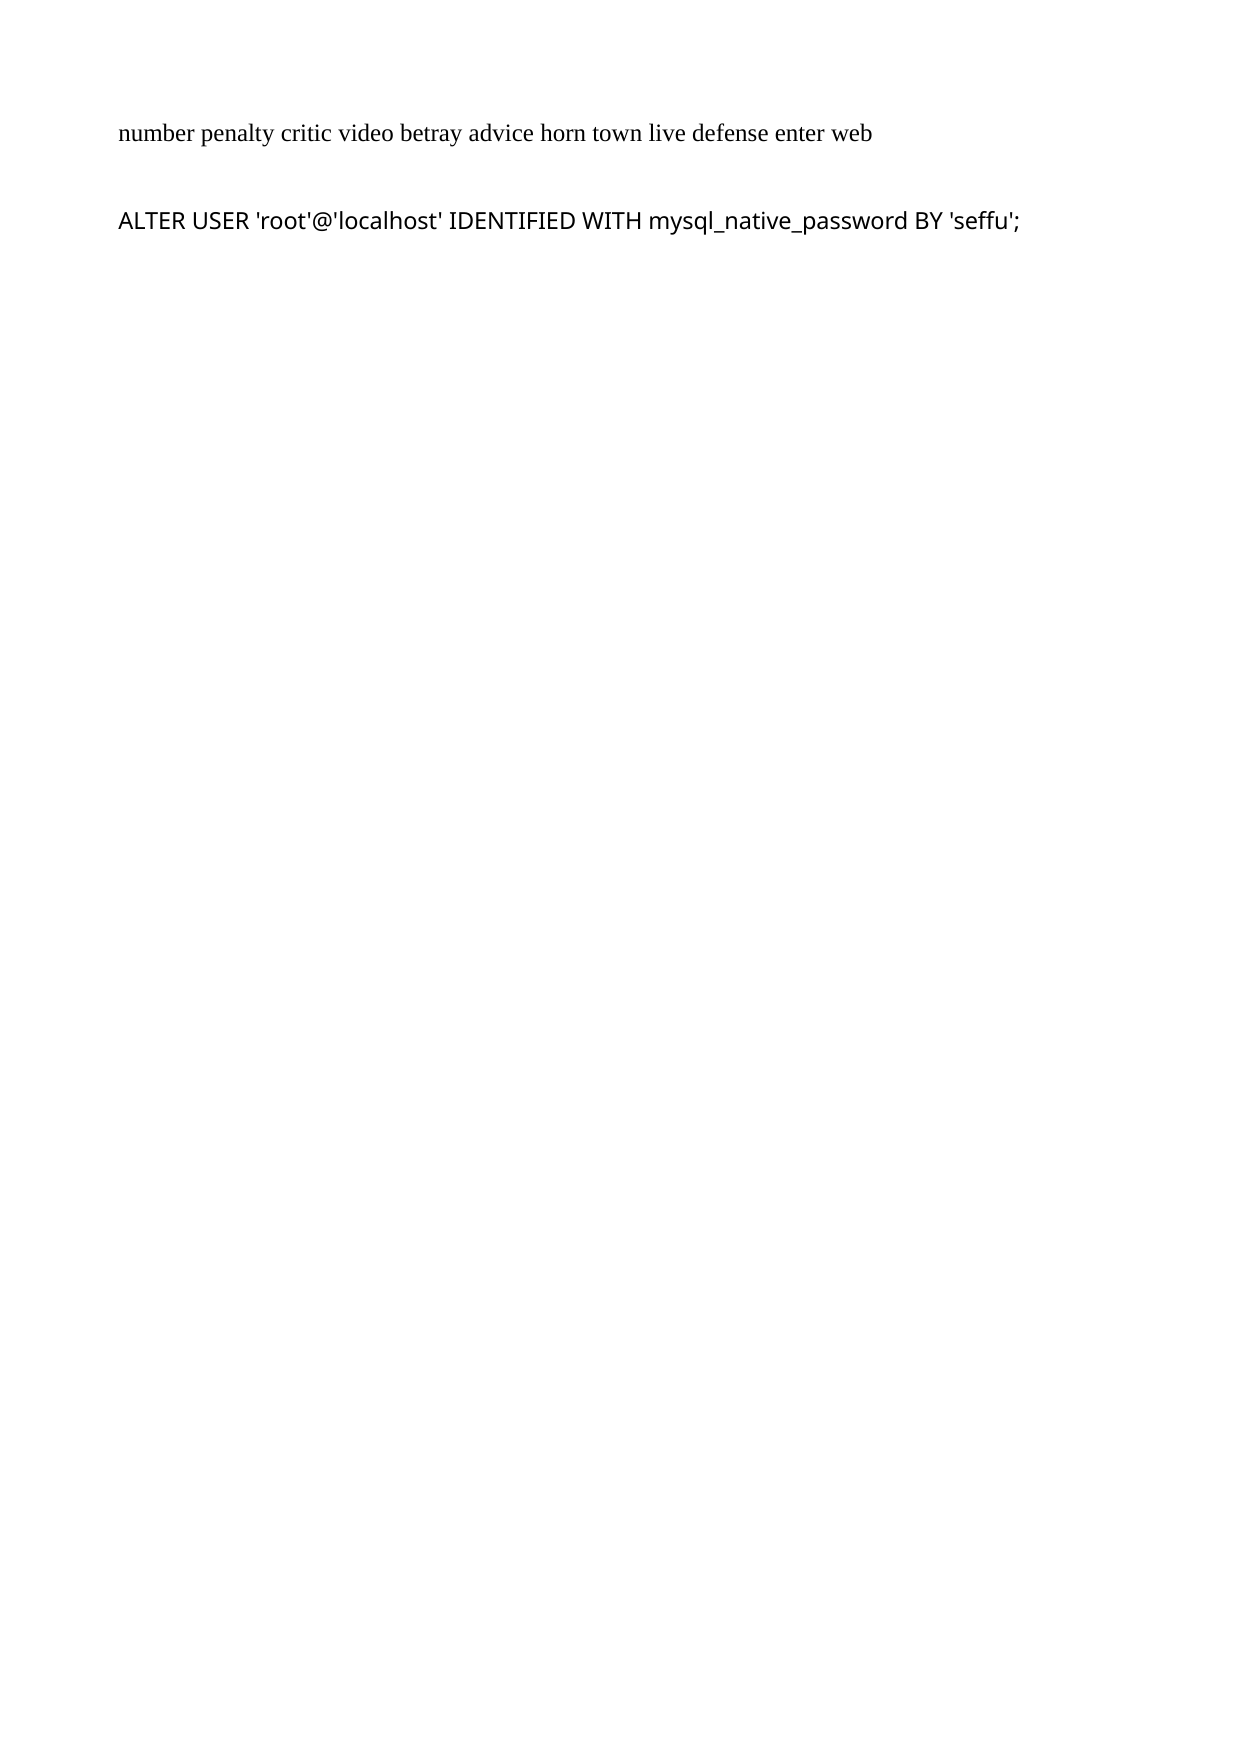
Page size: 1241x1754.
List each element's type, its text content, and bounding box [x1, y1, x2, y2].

text number penalty critic video betray advice horn town live defense enter web [118, 118, 1122, 147]
text ALTER USER 'root'@'localhost' IDENTIFIED WITH mysql_native_password BY 'seffu'; [118, 204, 1122, 236]
